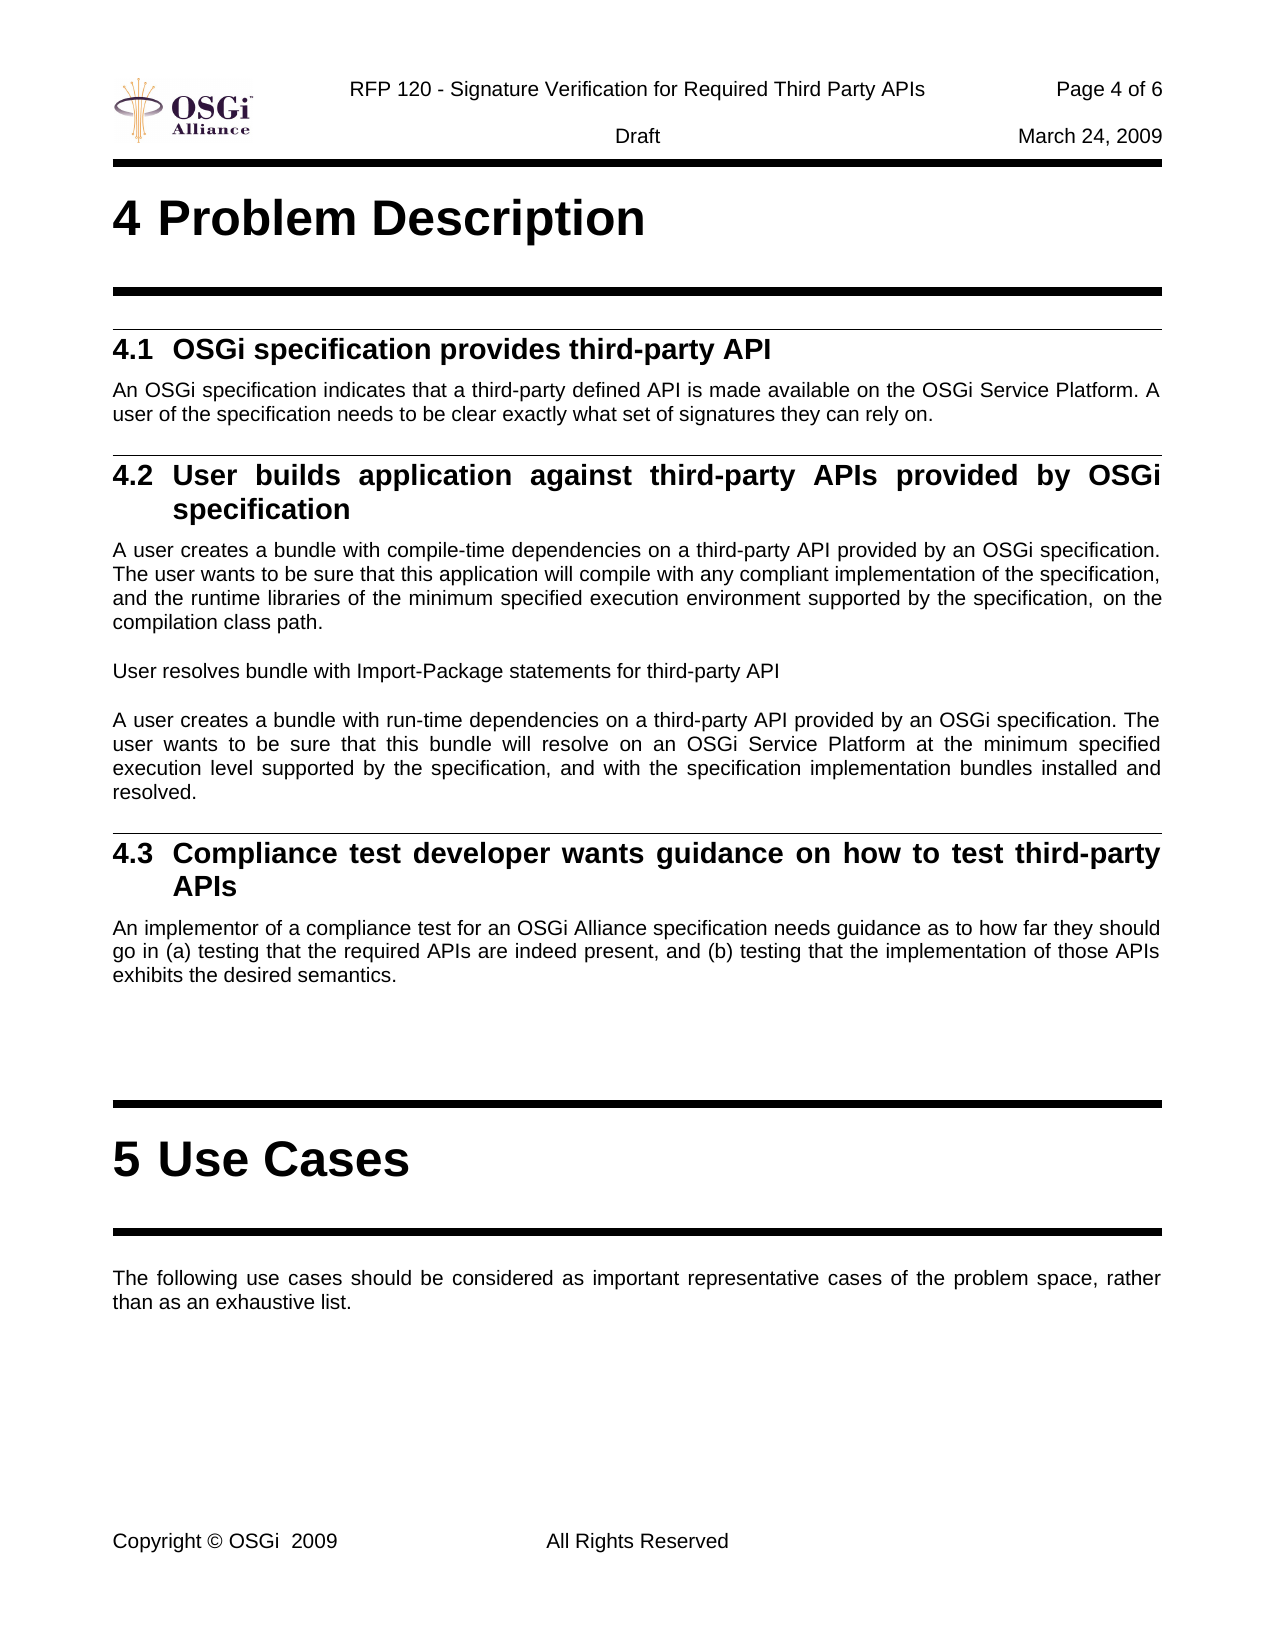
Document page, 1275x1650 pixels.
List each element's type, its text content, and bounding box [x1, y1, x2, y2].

text An implementor of a compliance test for an OSGi Alliance specification needs guidance as to how far they should go in (a) testing that the required APIs are indeed present, and (b) testing that the implementation of those APIs exhibits the desired semantics. [112, 915, 1162, 987]
text A user creates a bundle with run-time dependencies on a third-party API provided by an OSGi specification. The user wants to be sure that this bundle will resolve on an OSGi Service Platform at the minimum specified execution level supported by the specification, and with the specification implementation bundles installed and resolved. [112, 708, 1162, 803]
text An OSGi specification indicates that a third-party defined API is made available on the OSGi Service Platform. A user of the specification needs to be clear exactly what set of signatures they can rely on. [112, 378, 1162, 426]
text A user creates a bundle with compile-time dependencies on a third-party API provided by an OSGi specification. The user wants to be sure that this application will compile with any compliant implementation of the specification, and the runtime libraries of the minimum specified execution environment supported by the specification, on the compilation class path. [112, 538, 1162, 634]
picture [114, 78, 254, 143]
subtitle Use Cases [112, 1101, 1162, 1236]
subtitle User builds application against third-party APIs provided by OSGi specification [112, 456, 1162, 525]
subtitle Compliance test developer wants guidance on how to test third-party APIs [112, 834, 1162, 903]
text The following use cases should be considered as important representative cases of the problem space, rather than as an exhaustive list. [112, 1266, 1162, 1313]
subtitle User resolves bundle with Import-Package statements for third-party API [112, 659, 1162, 683]
subtitle OSGi specification provides third-party API [112, 330, 1162, 366]
